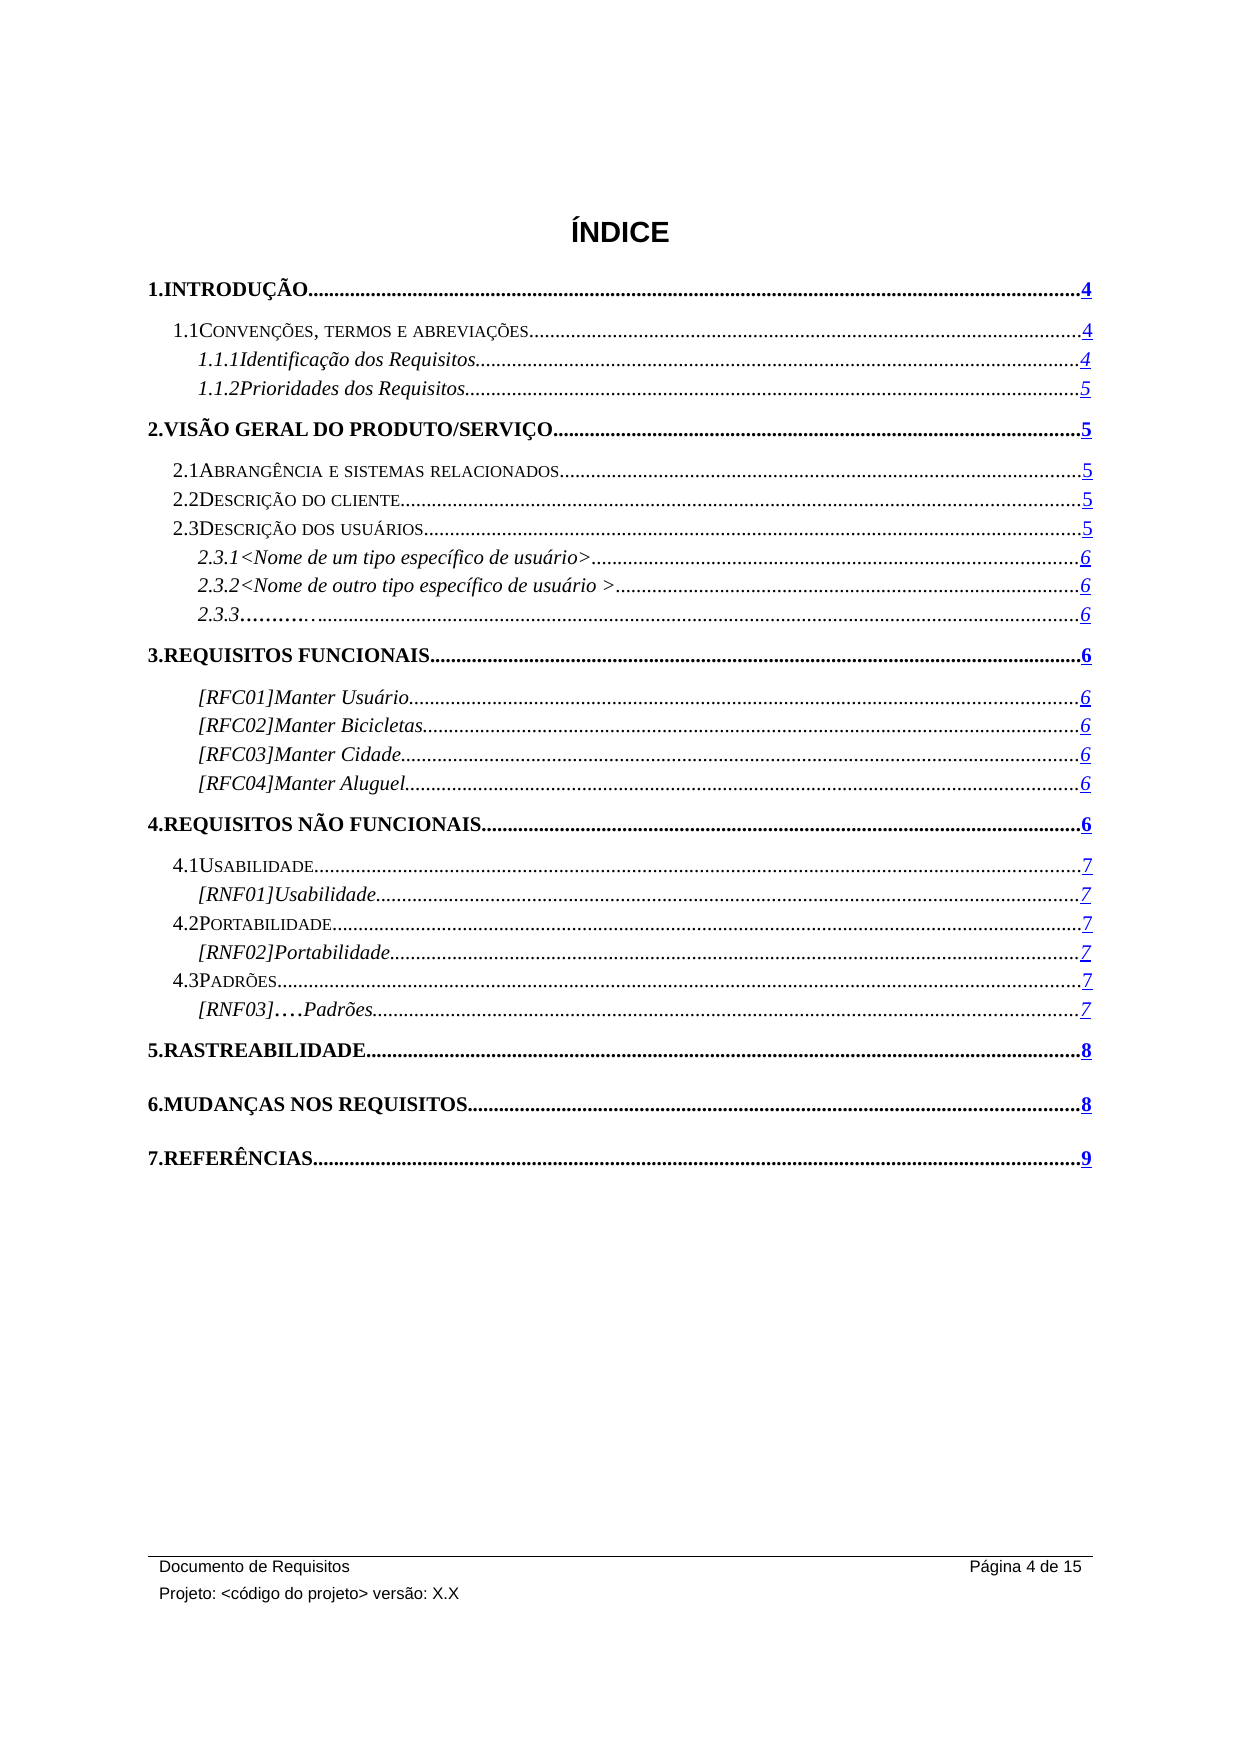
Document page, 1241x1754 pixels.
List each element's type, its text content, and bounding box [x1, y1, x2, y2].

text [RNF02] Portabilidade 7 [198, 936, 1092, 964]
text 4.1 Usabilidade 7 [173, 849, 1092, 878]
text 2.2 Descrição do cliente 5 [173, 483, 1092, 512]
text ÍNDICE [148, 215, 1092, 248]
text 2.1 Abrangência e sistemas relacionados 5 [173, 454, 1092, 483]
text 2.3.2 <Nome de outro tipo específico de usuário > 6 [198, 569, 1092, 598]
text 4. Requisitos não funcionais 6 [148, 808, 1092, 837]
text [RNF01] Usabilidade 7 [198, 878, 1092, 907]
text 7. Referências 9 [148, 1142, 1092, 1171]
text 2.3.3 … 6 [198, 598, 1092, 627]
text [RFC02] Manter Bicicletas 6 [198, 709, 1092, 738]
text 2. Visão geral do Produto/serviço 5 [148, 413, 1092, 442]
text [RFC03] Manter Cidade 6 [198, 738, 1092, 767]
text 1.1.2 Prioridades dos Requisitos 5 [198, 372, 1092, 401]
text [RFC04] Manter Aluguel 6 [198, 767, 1092, 796]
text 3. Requisitos funcionais 6 [148, 639, 1092, 668]
text [RNF03] Padrões 7 [198, 993, 1092, 1022]
text 2.3.1 <Nome de um tipo específico de usuário> 6 [198, 541, 1092, 569]
text 1. Introdução 4 [148, 273, 1092, 302]
text 1.1 Convenções, termos e abreviações 4 [173, 314, 1092, 343]
text 2.3 Descrição dos usuários 5 [173, 512, 1092, 541]
text 4.2 Portabilidade 7 [173, 907, 1092, 936]
text 5. Rastreabilidade 8 [148, 1034, 1092, 1063]
text [RFC01] Manter Usuário 6 [198, 681, 1092, 709]
text 6. Mudanças nos requisitos 8 [148, 1088, 1092, 1117]
text 4.3 Padrões 7 [173, 964, 1092, 993]
text 1.1.1 Identificação dos Requisitos 4 [198, 343, 1092, 372]
